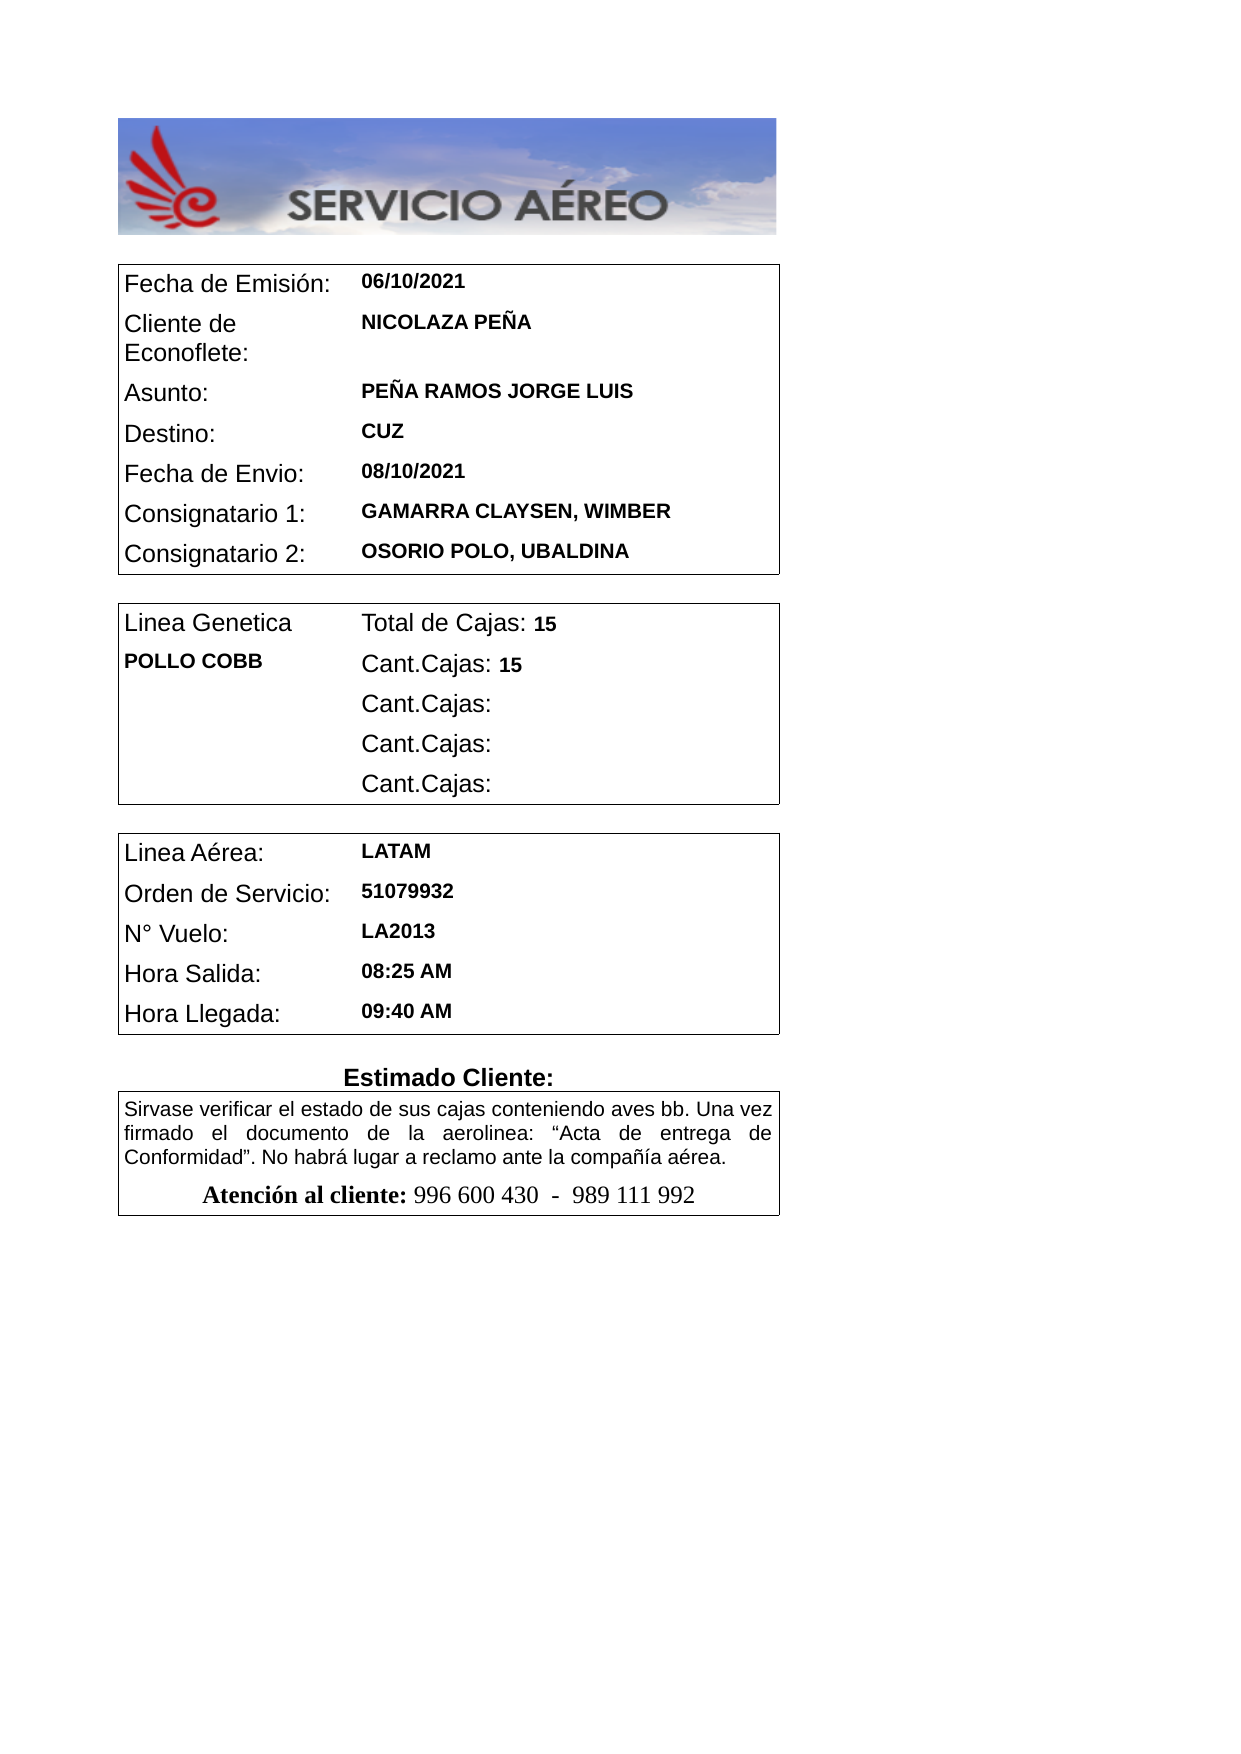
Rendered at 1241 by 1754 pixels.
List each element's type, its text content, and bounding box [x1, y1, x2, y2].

table_cell Sirvase verificar el estado de sus cajas conteniendo aves bb. Una vez firmado el documento de la aerolinea: “Acta de entrega de Conformidad”. No habrá lugar a reclamo ante la compañía aérea. [119, 1092, 779, 1175]
table_cell POLLO COBB [119, 643, 356, 683]
table_cell LA2013 [356, 913, 779, 953]
table_cell 08:25 AM [356, 953, 779, 993]
table_cell NICOLAZA PEÑA [356, 304, 779, 373]
picture [118, 118, 777, 235]
table_cell 51079932 [356, 873, 779, 913]
table_cell [119, 683, 356, 723]
table_cell [119, 764, 356, 804]
table_cell Asunto: [119, 373, 356, 413]
table_cell 09:40 AM [356, 994, 779, 1034]
table_cell Linea Aérea: [119, 834, 356, 873]
table_cell Consignatario 1: [119, 493, 356, 533]
table_cell 08/10/2021 [356, 453, 779, 493]
table_cell PEÑA RAMOS JORGE LUIS [356, 373, 779, 413]
table_cell Orden de Servicio: [119, 873, 356, 913]
table_cell GAMARRA CLAYSEN, WIMBER [356, 493, 779, 533]
table_header Fecha de Emisión: [119, 265, 356, 304]
table_cell Hora Llegada: [119, 994, 356, 1034]
table_cell Cant.Cajas: 15 [356, 643, 779, 683]
table_cell OSORIO POLO, UBALDINA [356, 534, 779, 574]
table_cell Fecha de Envio: [119, 453, 356, 493]
table_cell Cant.Cajas: [356, 764, 779, 804]
table_cell Cant.Cajas: [356, 683, 779, 723]
table_cell [356, 805, 779, 833]
table_header 06/10/2021 [356, 265, 779, 304]
table_cell Destino: [119, 413, 356, 453]
table_cell Atención al cliente: 996 600 430 - 989 111 992 [119, 1175, 779, 1215]
table_cell LATAM [356, 834, 779, 873]
table_cell CUZ [356, 413, 779, 453]
table_cell [356, 575, 779, 603]
table_cell Consignatario 2: [119, 534, 356, 574]
table_cell Total de Cajas: 15 [356, 604, 779, 643]
table_cell N° Vuelo: [119, 913, 356, 953]
table_cell Hora Salida: [119, 953, 356, 993]
table_cell [118, 575, 356, 603]
table_cell [118, 805, 356, 833]
table_cell Estimado Cliente: [118, 1035, 779, 1091]
table_cell Linea Genetica [119, 604, 356, 643]
table_cell [119, 723, 356, 763]
table_cell Cliente de Econoflete: [119, 304, 356, 373]
table_cell Cant.Cajas: [356, 723, 779, 763]
